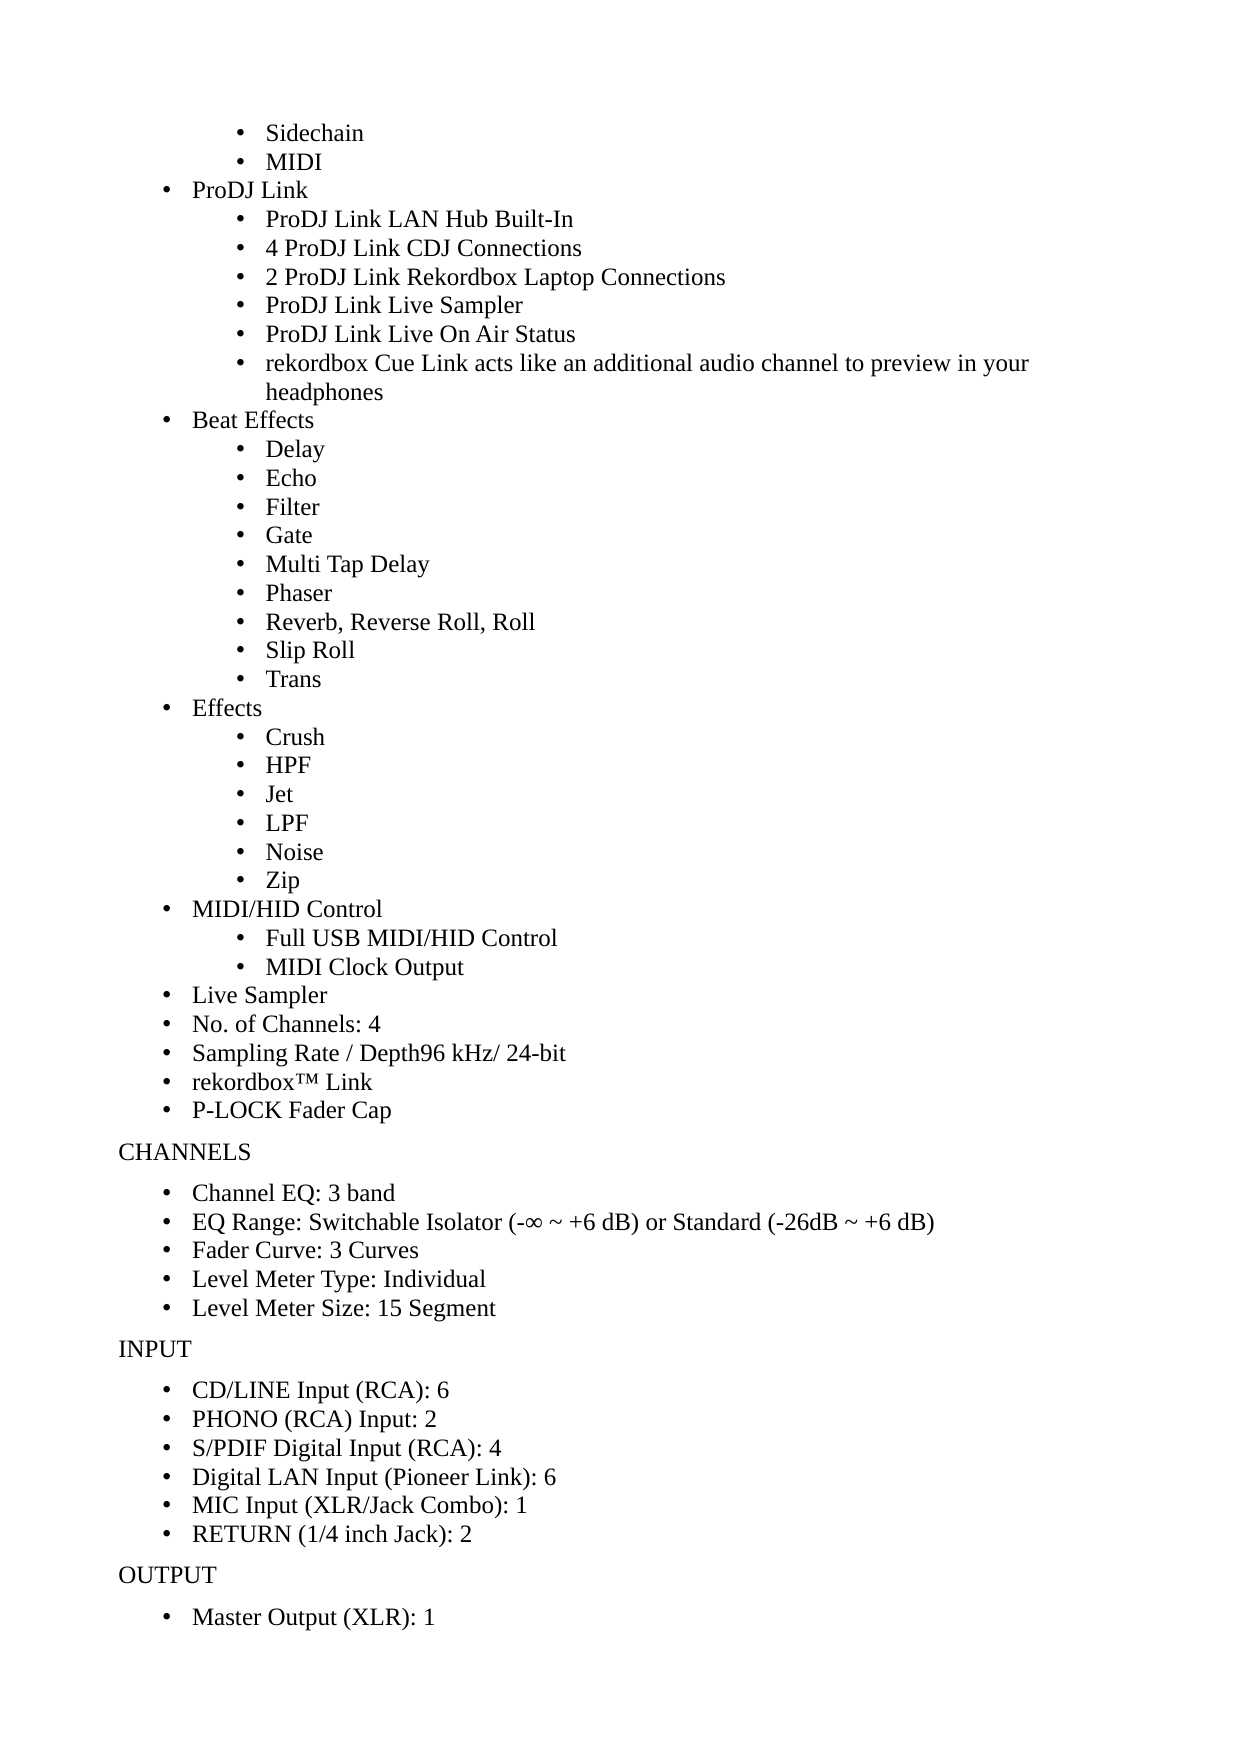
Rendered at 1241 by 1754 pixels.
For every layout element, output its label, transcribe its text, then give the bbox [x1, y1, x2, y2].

list Level Meter Type: Individual [162, 1264, 1122, 1293]
list ProDJ Link Live On Air Status [236, 319, 1122, 348]
text OUTPUT [118, 1561, 1122, 1589]
list ProDJ Link Live Sampler [236, 291, 1122, 319]
list Full USB MIDI/HID Control [236, 923, 1122, 952]
list Master Output (XLR): 1 [162, 1602, 1122, 1631]
list Crush [236, 722, 1122, 751]
list MIDI Clock Output [236, 952, 1122, 981]
list Trans [236, 664, 1122, 693]
list Jet [236, 779, 1122, 808]
list Channel EQ: 3 band [162, 1178, 1122, 1207]
list PHONO (RCA) Input: 2 [162, 1404, 1122, 1433]
text CHANNELS [118, 1137, 1122, 1166]
list Multi Tap Delay [236, 549, 1122, 578]
list Gate [236, 521, 1122, 549]
list ProDJ Link [162, 176, 1122, 204]
list No. of Channels: 4 [162, 1009, 1122, 1038]
list Fader Curve: 3 Curves [162, 1236, 1122, 1264]
list Slip Roll [236, 636, 1122, 664]
list Echo [236, 463, 1122, 492]
list Effects [162, 693, 1122, 722]
list Sidechain [236, 118, 1122, 147]
list RETURN (1/4 inch Jack): 2 [162, 1519, 1122, 1548]
list rekordbox™ Link [162, 1067, 1122, 1096]
list Delay [236, 434, 1122, 463]
list S/PDIF Digital Input (RCA): 4 [162, 1433, 1122, 1462]
list MIDI/HID Control [162, 894, 1122, 923]
list Zip [236, 866, 1122, 894]
list Level Meter Size: 15 Segment [162, 1293, 1122, 1322]
list 4 ProDJ Link CDJ Connections [236, 233, 1122, 262]
list MIDI [236, 147, 1122, 176]
list Phaser [236, 578, 1122, 607]
list CD/LINE Input (RCA): 6 [162, 1376, 1122, 1404]
list P-LOCK Fader Cap [162, 1096, 1122, 1124]
list Beat Effects [162, 406, 1122, 434]
list Live Sampler [162, 981, 1122, 1009]
list HPF [236, 751, 1122, 779]
list rekordbox Cue Link acts like an additional audio channel to preview in your headphones [236, 348, 1122, 406]
list EQ Range: Switchable Isolator (-∞ ~ +6 dB) or Standard (-26dB ~ +6 dB) [162, 1207, 1122, 1236]
list MIC Input (XLR/Jack Combo): 1 [162, 1491, 1122, 1519]
text INPUT [118, 1334, 1122, 1363]
list Digital LAN Input (Pioneer Link): 6 [162, 1462, 1122, 1491]
list LPF [236, 808, 1122, 837]
list Reverb, Reverse Roll, Roll [236, 607, 1122, 636]
list Sampling Rate / Depth96 kHz/ 24-bit [162, 1038, 1122, 1067]
list 2 ProDJ Link Rekordbox Laptop Connections [236, 262, 1122, 291]
list Noise [236, 837, 1122, 866]
list Filter [236, 492, 1122, 521]
list ProDJ Link LAN Hub Built-In [236, 204, 1122, 233]
